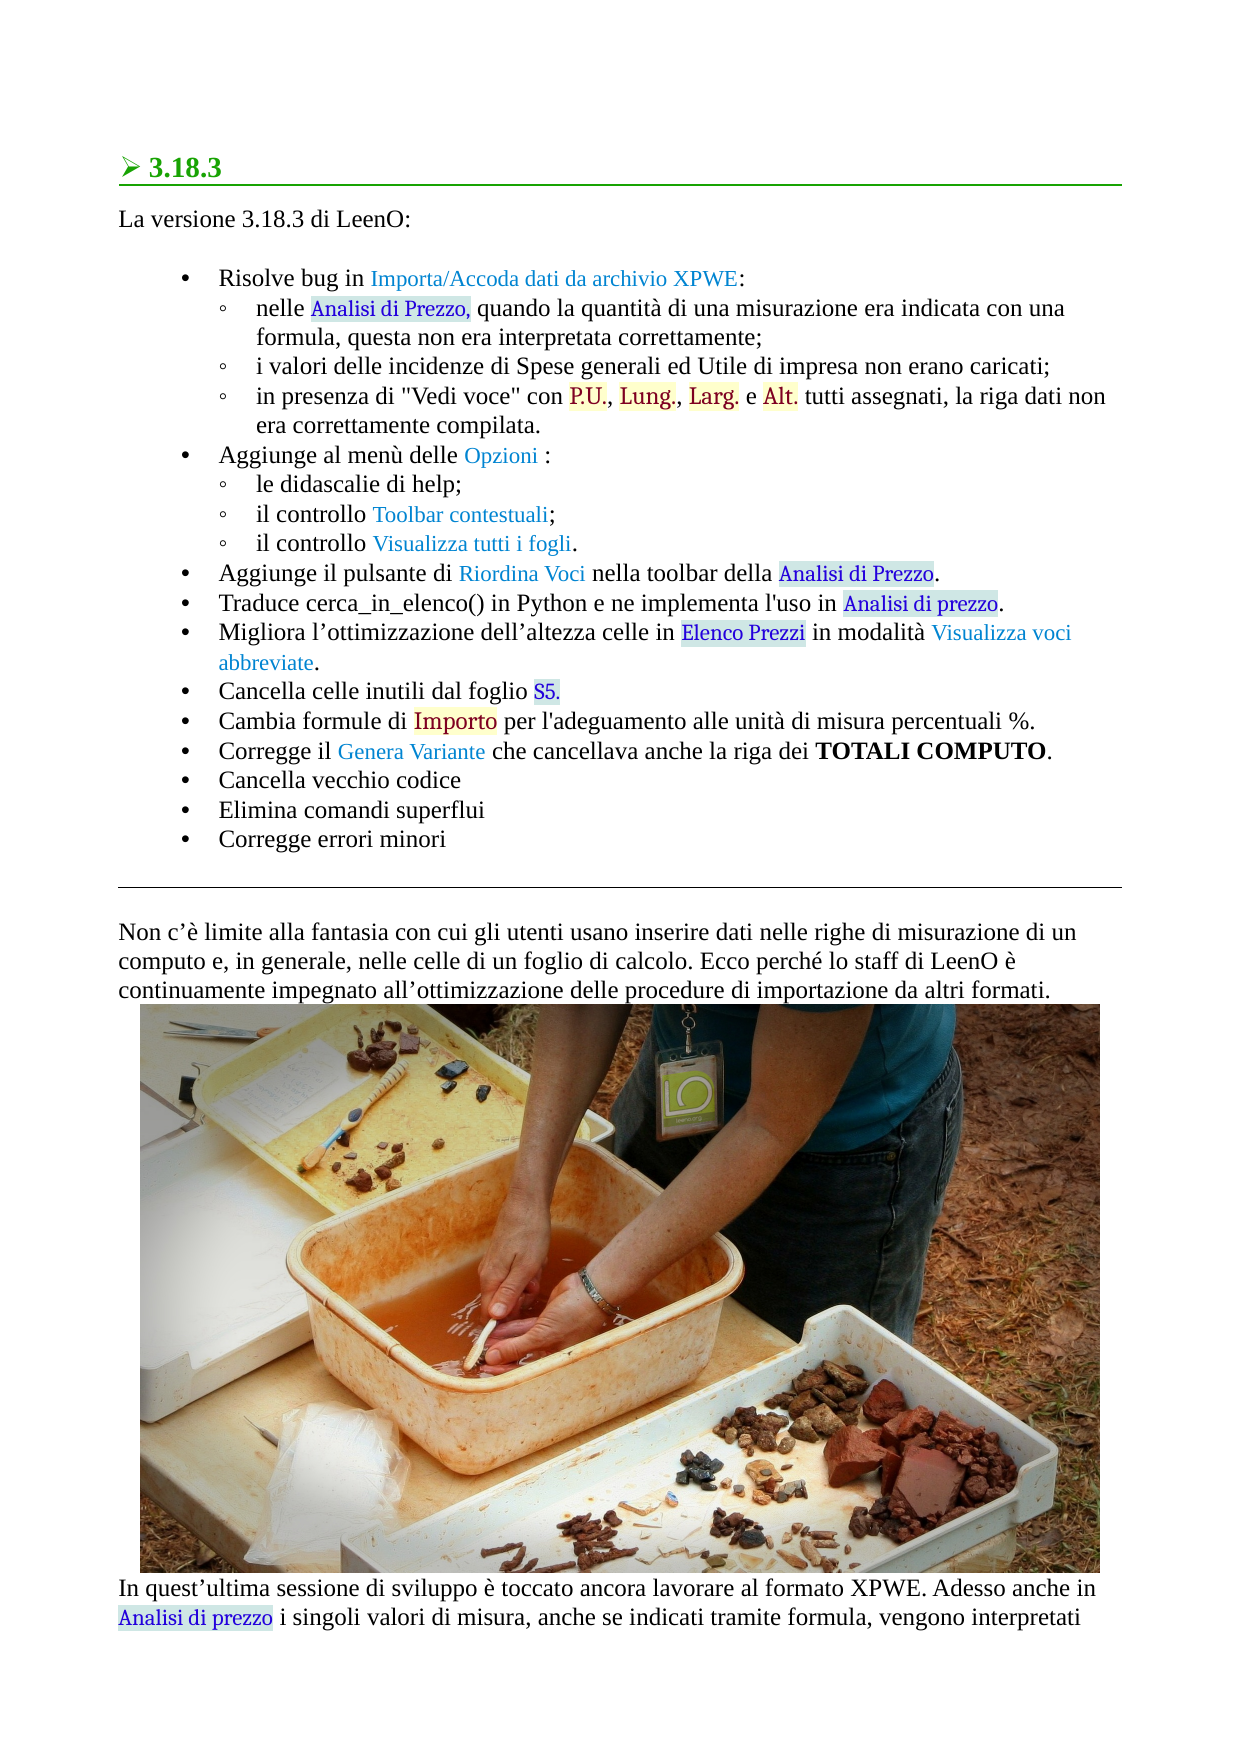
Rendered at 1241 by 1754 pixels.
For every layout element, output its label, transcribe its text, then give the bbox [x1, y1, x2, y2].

list Cambia formule di Importo per l'adeguamento alle unità di misura percentuali %. [181, 706, 1122, 735]
list i valori delle incidenze di Spese generali ed Utile di impresa non erano caricati; [218, 351, 1122, 380]
list Elimina comandi superflui [181, 795, 1122, 824]
list il controllo Toolbar contestuali; [218, 499, 1122, 528]
list le didascalie di help; [218, 469, 1122, 498]
text Non c’è limite alla fantasia con cui gli utenti usano inserire dati nelle righe di misurazione di un computo e, in generale, nelle celle di un foglio di calcolo. Ecco perché lo staff di LeenO è continuamente impegnato all’ottimizzazione delle procedure di importazione da altri formati. [118, 917, 1122, 1003]
text La versione 3.18.3 di LeenO: [118, 204, 1122, 233]
picture [140, 1004, 1100, 1573]
list Risolve bug in Importa/Accoda dati da archivio XPWE: [181, 263, 1122, 292]
subtitle 3.18.3 [119, 150, 1122, 184]
list il controllo Visualizza tutti i fogli. [218, 528, 1122, 557]
list Aggiunge al menù delle Opzioni : [181, 440, 1122, 469]
list Cancella celle inutili dal foglio S5. [181, 676, 1122, 705]
list Aggiunge il pulsante di Riordina Voci nella toolbar della Analisi di Prezzo. [181, 558, 1122, 587]
list Traduce cerca_in_elenco() in Python e ne implementa l'uso in Analisi di prezzo. [181, 588, 1122, 617]
list Migliora l’ottimizzazione dell’altezza celle in Elenco Prezzi in modalità Visualizza voci abbreviate. [181, 617, 1122, 675]
list nelle Analisi di Prezzo, quando la quantità di una misurazione era indicata con una formula, questa non era interpretata correttamente; [218, 293, 1122, 351]
text In quest’ultima sessione di sviluppo è toccato ancora lavorare al formato XPWE. Adesso anche in Analisi di prezzo i singoli valori di misura, anche se indicati tramite formula, vengono interpretati [118, 1004, 1122, 1631]
list Corregge il Genera Variante che cancellava anche la riga dei TOTALI COMPUTO. [181, 736, 1122, 765]
list Cancella vecchio codice [181, 766, 1122, 794]
list in presenza di "Vedi voce" con P.U., Lung., Larg. e Alt. tutti assegnati, la riga dati non era correttamente compilata. [218, 381, 1122, 439]
list Corregge errori minori [181, 824, 1122, 853]
